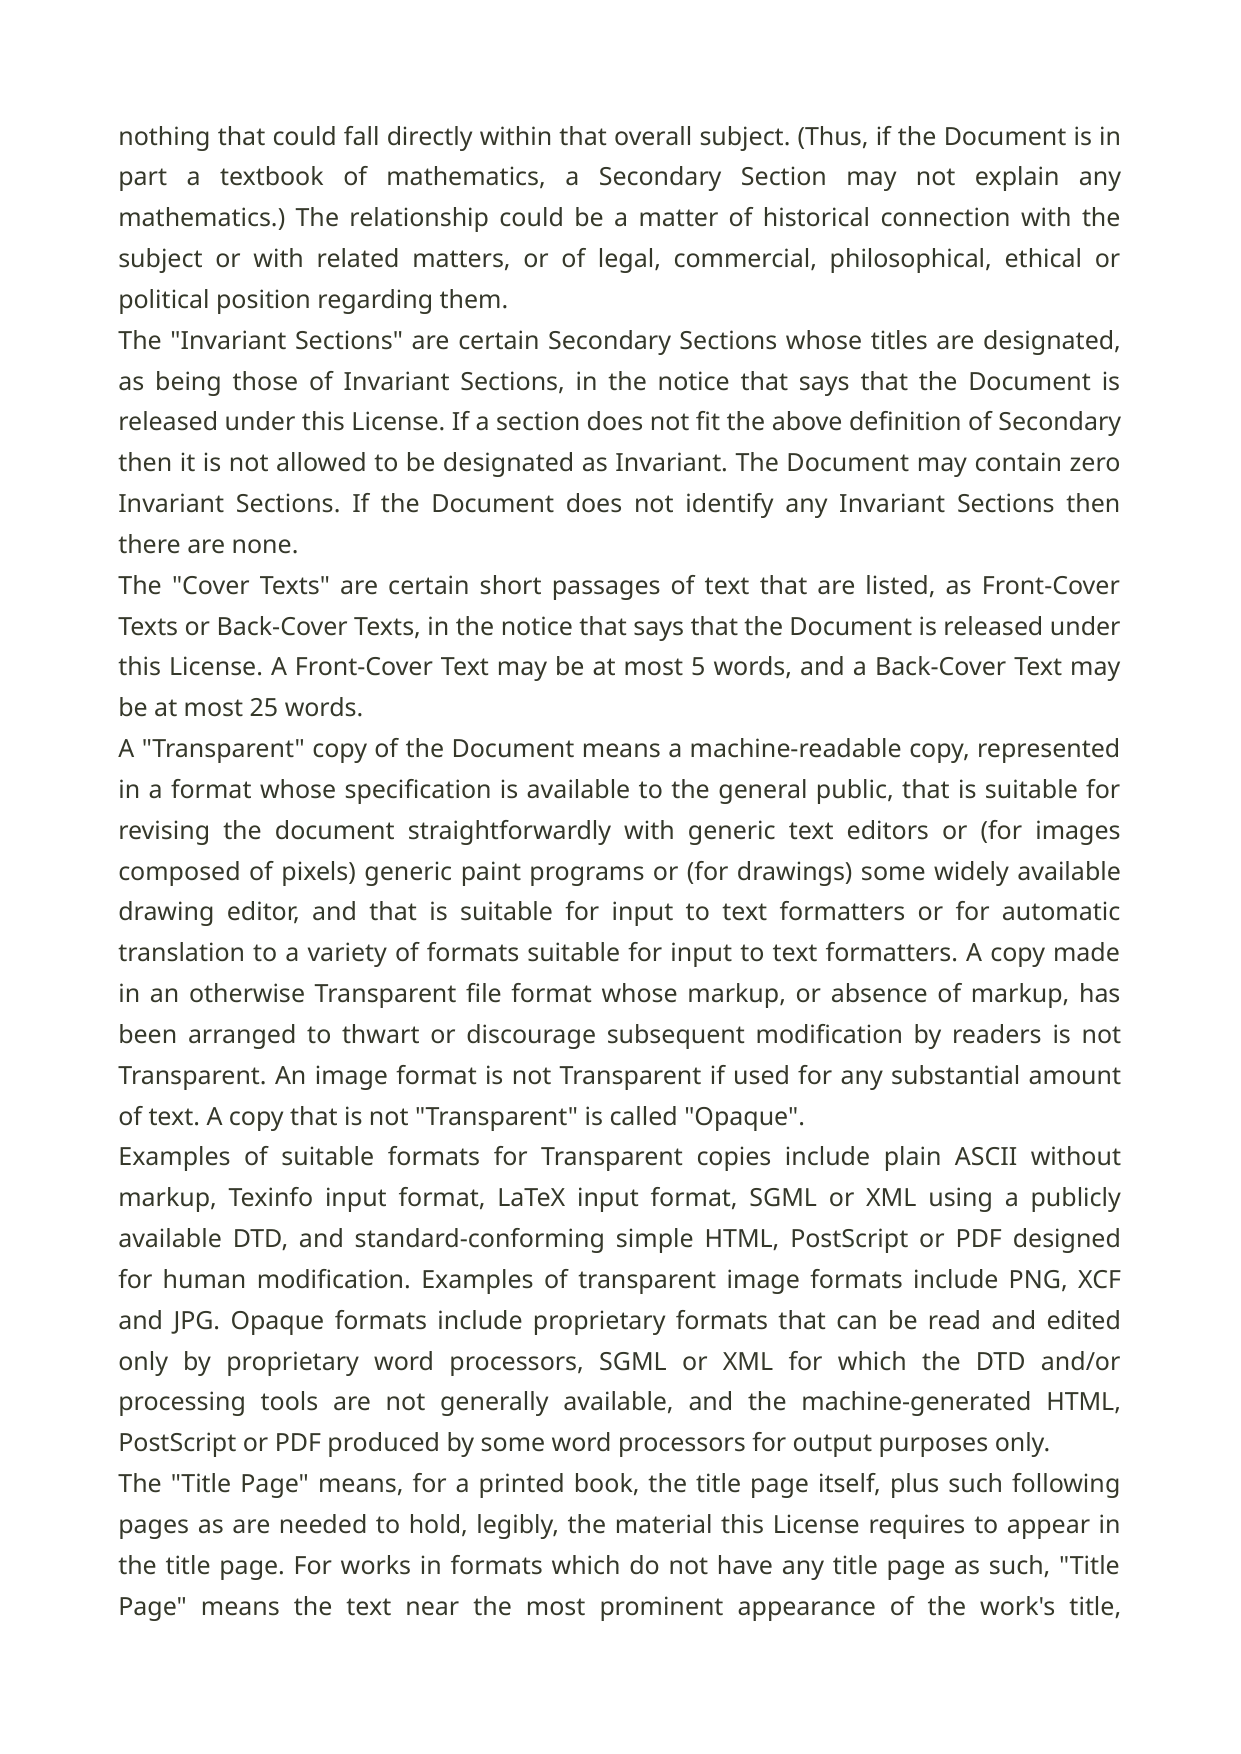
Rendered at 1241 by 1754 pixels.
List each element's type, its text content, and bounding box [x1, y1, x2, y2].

text A "Transparent" copy of the Document means a machine-readable copy, represented in a format whose specification is available to the general public, that is suitable for revising the document straightforwardly with generic text editors or (for images composed of pixels) generic paint programs or (for drawings) some widely available drawing editor, and that is suitable for input to text formatters or for automatic translation to a variety of formats suitable for input to text formatters. A copy made in an otherwise Transparent file format whose markup, or absence of markup, has been arranged to thwart or discourage subsequent modification by readers is not Transparent. An image format is not Transparent if used for any substantial amount of text. A copy that is not "Transparent" is called "Opaque". [118, 731, 1122, 1132]
text The "Cover Texts" are certain short passages of text that are listed, as Front-Cover Texts or Back-Cover Texts, in the notice that says that the Document is released under this License. A Front-Cover Text may be at most 5 words, and a Back-Cover Text may be at most 25 words. [118, 567, 1122, 724]
text The "Invariant Sections" are certain Secondary Sections whose titles are designated, as being those of Invariant Sections, in the notice that says that the Document is released under this License. If a section does not fit the above definition of Secondary then it is not allowed to be designated as Invariant. The Document may contain zero Invariant Sections. If the Document does not identify any Invariant Sections then there are none. [118, 322, 1122, 561]
text nothing that could fall directly within that overall subject. (Thus, if the Document is in part a textbook of mathematics, a Secondary Section may not explain any mathematics.) The relationship could be a matter of historical connection with the subject or with related matters, or of legal, commercial, philosophical, ethical or political position regarding them. [118, 118, 1122, 316]
text Examples of suitable formats for Transparent copies include plain ASCII without markup, Texinfo input format, LaTeX input format, SGML or XML using a publicly available DTD, and standard-conforming simple HTML, PostScript or PDF designed for human modification. Examples of transparent image formats include PNG, XCF and JPG. Opaque formats include proprietary formats that can be read and edited only by proprietary word processors, SGML or XML for which the DTD and/or processing tools are not generally available, and the machine-generated HTML, PostScript or PDF produced by some word processors for output purposes only. [118, 1139, 1122, 1459]
text The "Title Page" means, for a printed book, the title page itself, plus such following pages as are needed to hold, legibly, the material this License requires to appear in the title page. For works in formats which do not have any title page as such, "Title Page" means the text near the most prominent appearance of the work's title, [118, 1466, 1122, 1622]
